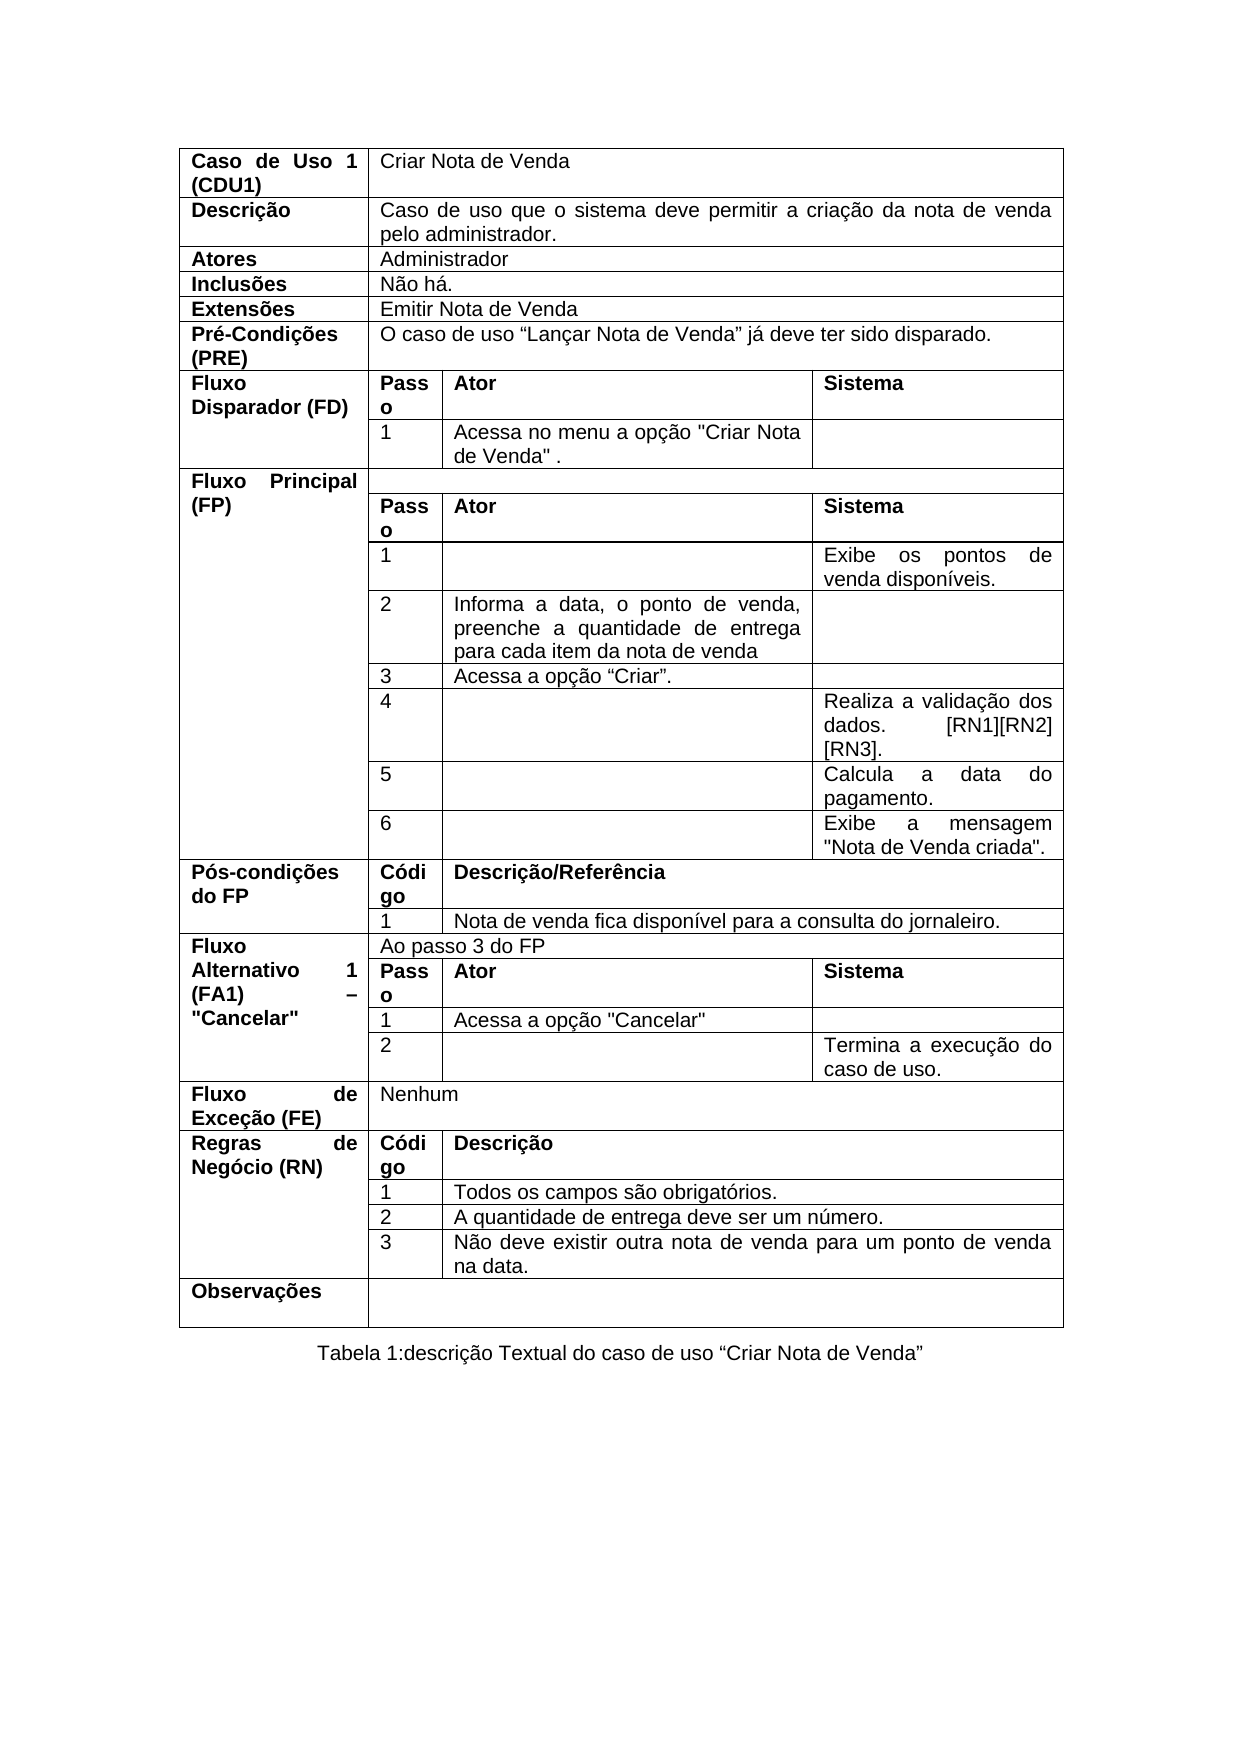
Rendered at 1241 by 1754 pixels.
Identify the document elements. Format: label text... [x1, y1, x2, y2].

table_cell Fluxo Principal (FP) [180, 469, 368, 859]
table_cell Atores [180, 247, 368, 271]
table_cell [813, 1008, 1063, 1032]
table_cell Sistema [813, 494, 1063, 541]
table_cell 3 [369, 664, 442, 688]
table_cell Emitir Nota de Venda [369, 297, 1063, 321]
table_cell O caso de uso “Lançar Nota de Venda” já deve ter sido disparado. [369, 322, 1063, 369]
table_cell Inclusões [180, 272, 368, 296]
table_cell [813, 420, 1063, 467]
table_cell 2 [369, 1205, 442, 1229]
table_cell [813, 664, 1063, 688]
table_cell Ator [443, 959, 812, 1007]
table_cell Observações [180, 1279, 368, 1327]
table_cell Realiza a validação dos dados. [RN1][RN2][RN3]. [813, 689, 1063, 761]
table_cell Acessa a opção “Criar”. [443, 664, 812, 688]
table_cell [443, 811, 812, 859]
table_cell Descrição [180, 198, 368, 246]
table_cell Descrição/Referência [443, 860, 1063, 908]
table_cell Termina a execução do caso de uso. [813, 1033, 1063, 1081]
table_cell Código [369, 860, 442, 908]
table_cell Sistema [813, 371, 1063, 418]
table_cell [369, 1279, 1063, 1327]
table_cell 5 [369, 762, 442, 810]
table_cell Nota de venda fica disponível para a consulta do jornaleiro. [443, 909, 1063, 933]
table_cell 2 [369, 591, 442, 663]
table_cell Passo [369, 959, 442, 1007]
table_header Criar Nota de Venda [369, 149, 1063, 197]
table_cell Passo [369, 371, 442, 418]
table_cell 1 [369, 543, 442, 590]
table_cell [443, 1033, 812, 1081]
table_cell 3 [369, 1230, 442, 1278]
table_cell Descrição [443, 1131, 1063, 1179]
table_cell Regras de Negócio (RN) [180, 1131, 368, 1278]
table_cell [369, 469, 1063, 492]
table_cell Extensões [180, 297, 368, 321]
table_cell 1 [369, 420, 442, 467]
table_cell [443, 689, 812, 761]
table_cell Fluxo Alternativo 1 (FA1) – "Cancelar" [180, 934, 368, 1081]
table_cell Acessa no menu a opção "Criar Nota de Venda" . [443, 420, 812, 467]
table_cell Ator [443, 371, 812, 418]
table_cell Não há. [369, 272, 1063, 296]
table_cell Administrador [369, 247, 1063, 271]
table_cell 2 [369, 1033, 442, 1081]
table_cell Fluxo Disparador (FD) [180, 371, 368, 467]
table_cell Informa a data, o ponto de venda, preenche a quantidade de entrega para cada item da nota de venda [443, 591, 812, 663]
table_header Caso de Uso 1 (CDU1) [180, 149, 368, 197]
table_cell Ator [443, 494, 812, 541]
table_cell Fluxo de Exceção (FE) [180, 1082, 368, 1130]
table_cell Ao passo 3 do FP [369, 934, 1063, 958]
table_cell 1 [369, 909, 442, 933]
text Tabela 1:descrição Textual do caso de uso “Criar Nota de Venda” [177, 1340, 1063, 1364]
table_cell Todos os campos são obrigatórios. [443, 1180, 1063, 1204]
table_cell Pré-Condições (PRE) [180, 322, 368, 369]
table_cell Código [369, 1131, 442, 1179]
table_cell Passo [369, 494, 442, 541]
table_cell Acessa a opção "Cancelar" [443, 1008, 812, 1032]
table_cell 1 [369, 1180, 442, 1204]
table_cell Sistema [813, 959, 1063, 1007]
table_cell [443, 543, 812, 590]
table_cell Pós-condições do FP [180, 860, 368, 933]
table_cell Calcula a data do pagamento. [813, 762, 1063, 810]
table_cell 1 [369, 1008, 442, 1032]
table_cell Exibe a mensagem "Nota de Venda criada". [813, 811, 1063, 859]
table_cell A quantidade de entrega deve ser um número. [443, 1205, 1063, 1229]
table_cell 4 [369, 689, 442, 761]
table_cell Não deve existir outra nota de venda para um ponto de venda na data. [443, 1230, 1063, 1278]
table_cell [813, 591, 1063, 663]
table_cell Caso de uso que o sistema deve permitir a criação da nota de venda pelo administrador. [369, 198, 1063, 246]
table_cell Exibe os pontos de venda disponíveis. [813, 543, 1063, 590]
table_cell [443, 762, 812, 810]
table_cell 6 [369, 811, 442, 859]
table_cell Nenhum [369, 1082, 1063, 1130]
